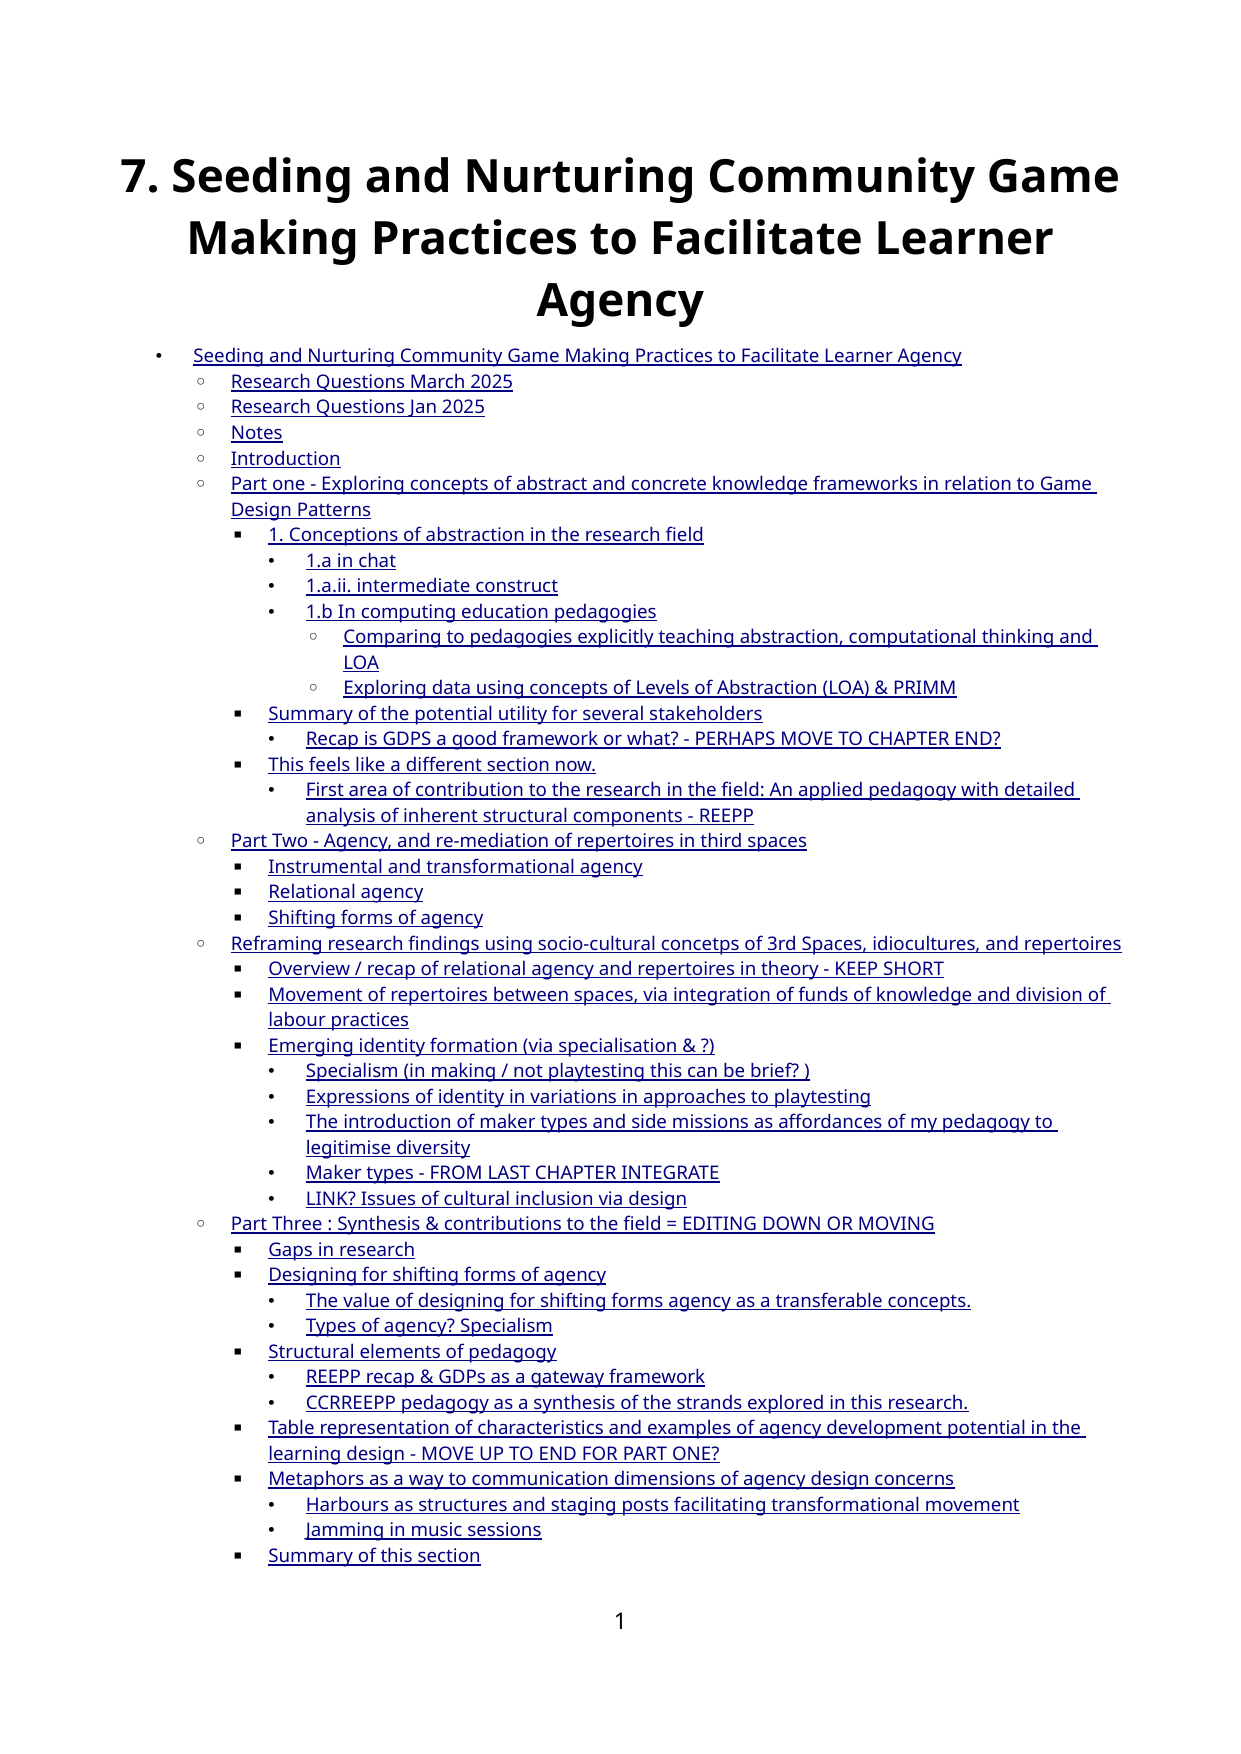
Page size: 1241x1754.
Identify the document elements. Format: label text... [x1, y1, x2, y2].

list Harbours as structures and staging posts facilitating transformational movement [268, 1491, 1122, 1517]
list REEPP recap & GDPs as a gateway framework [268, 1364, 1122, 1389]
list Part Three : Synthesis & contributions to the field = EDITING DOWN OR MOVING [193, 1211, 1122, 1236]
title 7. Seeding and Nurturing Community Game Making Practices to Facilitate Learner Agency [118, 143, 1122, 330]
list Instrumental and transformational agency [231, 853, 1122, 879]
list This feels like a different section now. [231, 751, 1122, 777]
list Types of agency? Specialism [268, 1313, 1122, 1338]
list 1.b In computing education pedagogies [268, 598, 1122, 623]
list The introduction of maker types and side missions as affordances of my pedagogy to legitimise diversity [268, 1108, 1122, 1159]
list Exploring data using concepts of Levels of Abstraction (LOA) & PRIMM [306, 674, 1122, 700]
list Relational agency [231, 879, 1122, 904]
list 1.a in chat [268, 547, 1122, 572]
list Summary of this section [231, 1542, 1122, 1568]
list Jamming in music sessions [268, 1517, 1122, 1542]
list Comparing to pedagogies explicitly teaching abstraction, computational thinking and LOA [306, 623, 1122, 674]
list Movement of repertoires between spaces, via integration of funds of knowledge and division of labour practices [231, 981, 1122, 1032]
list LINK? Issues of cultural inclusion via design [268, 1185, 1122, 1211]
list Gaps in research [231, 1236, 1122, 1262]
list Overview / recap of relational agency and repertoires in theory - KEEP SHORT [231, 955, 1122, 981]
list Designing for shifting forms of agency [231, 1262, 1122, 1287]
list Introduction [193, 445, 1122, 470]
list Summary of the potential utility for several stakeholders [231, 700, 1122, 726]
list Part Two - Agency, and re-mediation of repertoires in third spaces [193, 828, 1122, 853]
list Maker types - FROM LAST CHAPTER INTEGRATE [268, 1159, 1122, 1185]
list Shifting forms of agency [231, 904, 1122, 930]
list Reframing research findings using socio-cultural concetps of 3rd Spaces, idiocultures, and repertoires [193, 930, 1122, 955]
list Emerging identity formation (via specialisation & ?) [231, 1032, 1122, 1057]
list Recap is GDPS a good framework or what? - PERHAPS MOVE TO CHAPTER END? [268, 726, 1122, 751]
list Structural elements of pedagogy [231, 1338, 1122, 1364]
list Part one - Exploring concepts of abstract and concrete knowledge frameworks in relation to Game Design Patterns [193, 470, 1122, 521]
list 1. Conceptions of abstraction in the research field [231, 521, 1122, 547]
list Seeding and Nurturing Community Game Making Practices to Facilitate Learner Agency [156, 343, 1122, 368]
list 1.a.ii. intermediate construct [268, 572, 1122, 598]
list CCRREEPP pedagogy as a synthesis of the strands explored in this research. [268, 1389, 1122, 1415]
list Notes [193, 419, 1122, 445]
list Metaphors as a way to communication dimensions of agency design concerns [231, 1466, 1122, 1491]
list Specialism (in making / not playtesting this can be brief? ) [268, 1057, 1122, 1083]
list Research Questions Jan 2025 [193, 394, 1122, 419]
list The value of designing for shifting forms agency as a transferable concepts. [268, 1287, 1122, 1313]
list First area of contribution to the research in the field: An applied pedagogy with detailed analysis of inherent structural components - REEPP [268, 777, 1122, 828]
list Research Questions March 2025 [193, 368, 1122, 394]
list Table representation of characteristics and examples of agency development potential in the learning design - MOVE UP TO END FOR PART ONE? [231, 1415, 1122, 1466]
list Expressions of identity in variations in approaches to playtesting [268, 1083, 1122, 1108]
